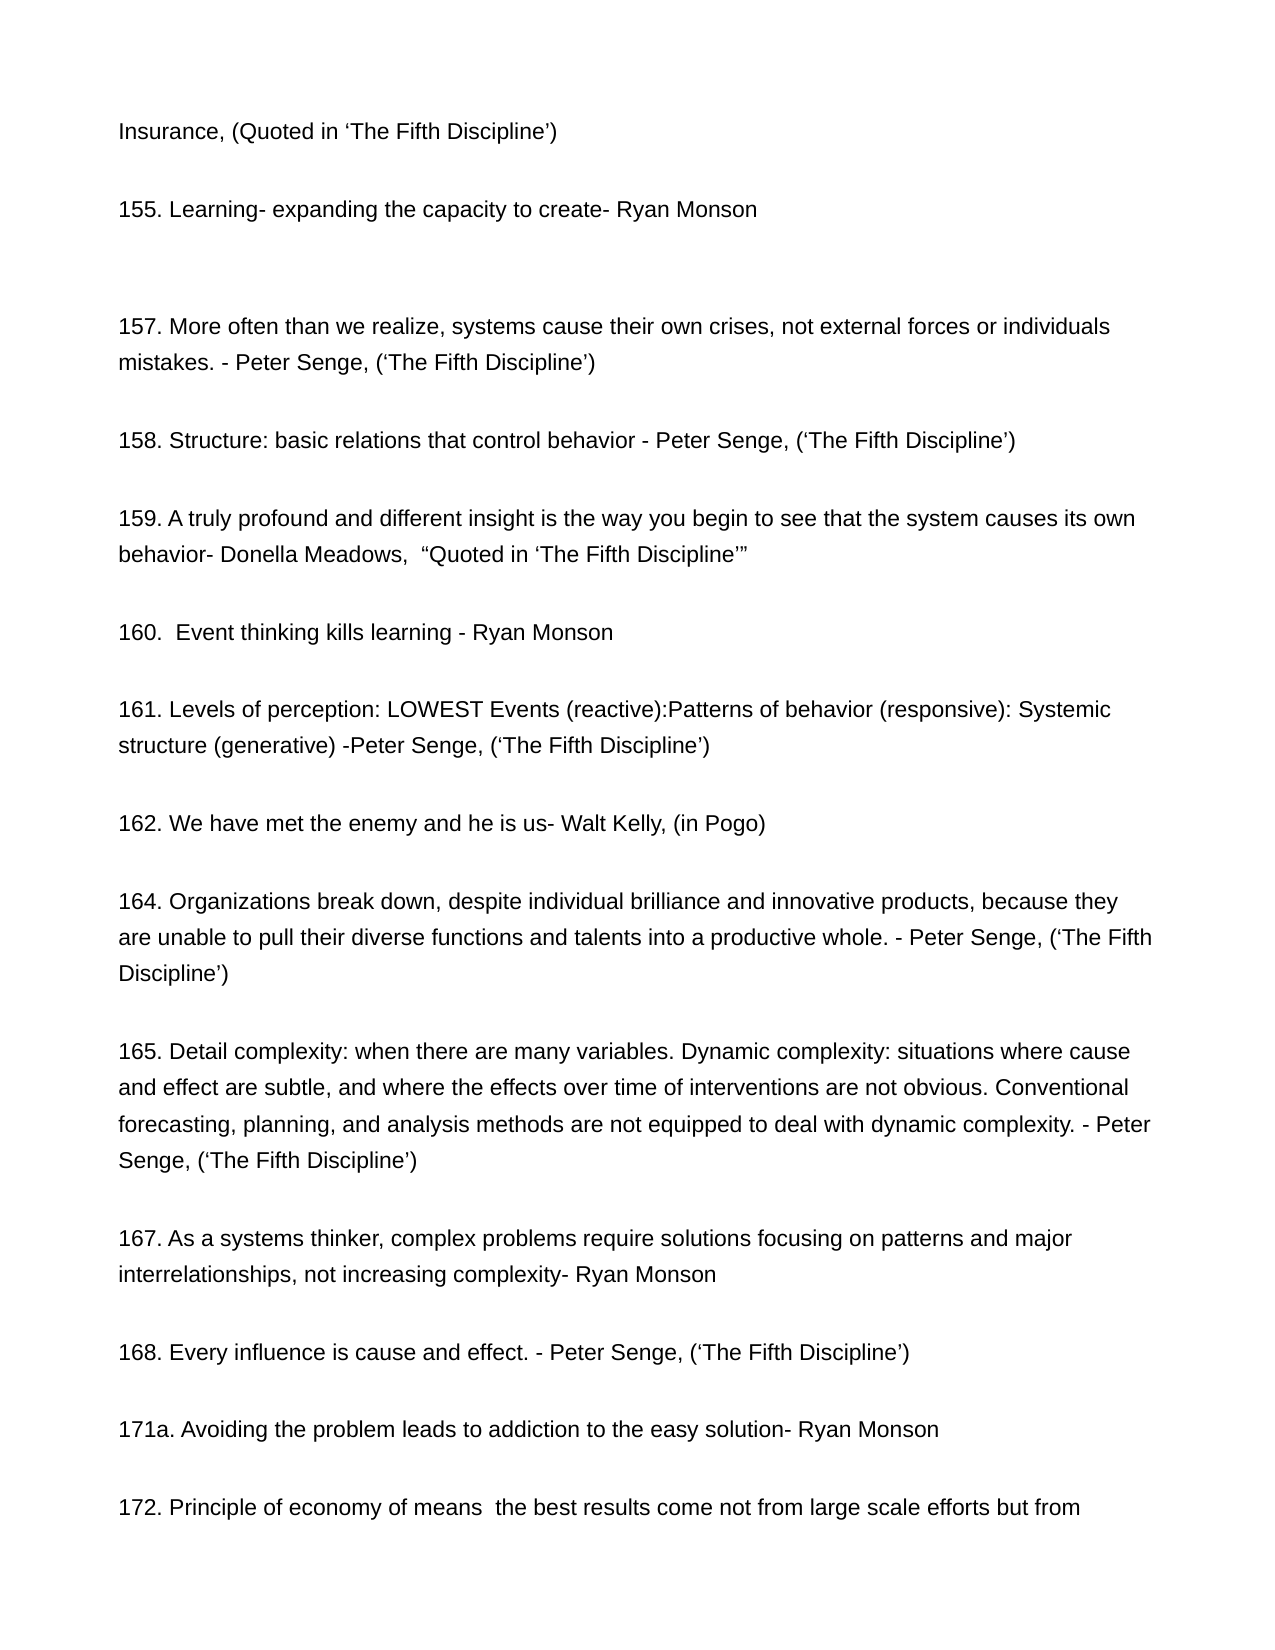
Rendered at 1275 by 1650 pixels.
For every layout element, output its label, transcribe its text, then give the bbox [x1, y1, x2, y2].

text 155. Learning- expanding the capacity to create- Ryan Monson [118, 196, 1157, 222]
text 161. Levels of perception: LOWEST Events (reactive):Patterns of behavior (responsive): Systemic structure (generative) -Peter Senge, (‘The Fifth Discipline’) [118, 696, 1157, 759]
text 158. Structure: basic relations that control behavior - Peter Senge, (‘The Fifth Discipline’) [118, 427, 1157, 453]
text 164. Organizations break down, despite individual brilliance and innovative products, because they are unable to pull their diverse functions and talents into a productive whole. - Peter Senge, (‘The Fifth Discipline’) [118, 888, 1157, 987]
text 157. More often than we realize, systems cause their own crises, not external forces or individuals mistakes. - Peter Senge, (‘The Fifth Discipline’) [118, 313, 1157, 376]
text 172. Principle of economy of means the best results come not from large scale efforts but from [118, 1494, 1157, 1520]
text Insurance, (Quoted in ‘The Fifth Discipline’) [118, 118, 1157, 144]
text 160. Event thinking kills learning - Ryan Monson [118, 618, 1157, 645]
text 165. Detail complexity: when there are many variables. Dynamic complexity: situations where cause and effect are subtle, and where the effects over time of interventions are not obvious. Conventional forecasting, planning, and analysis methods are not equipped to deal with dynamic complexity. - Peter Senge, (‘The Fifth Discipline’) [118, 1038, 1157, 1173]
text 159. A truly profound and different insight is the way you begin to see that the system causes its own behavior- Donella Meadows, “Quoted in ‘The Fifth Discipline’” [118, 504, 1157, 567]
text 168. Every influence is cause and effect. - Peter Senge, (‘The Fifth Discipline’) [118, 1338, 1157, 1365]
text 162. We have met the enemy and he is us- Walt Kelly, (in Pogo) [118, 810, 1157, 836]
text 167. As a systems thinker, complex problems require solutions focusing on patterns and major interrelationships, not increasing complexity- Ryan Monson [118, 1224, 1157, 1287]
text 171a. Avoiding the problem leads to addiction to the easy solution- Ryan Monson [118, 1416, 1157, 1442]
